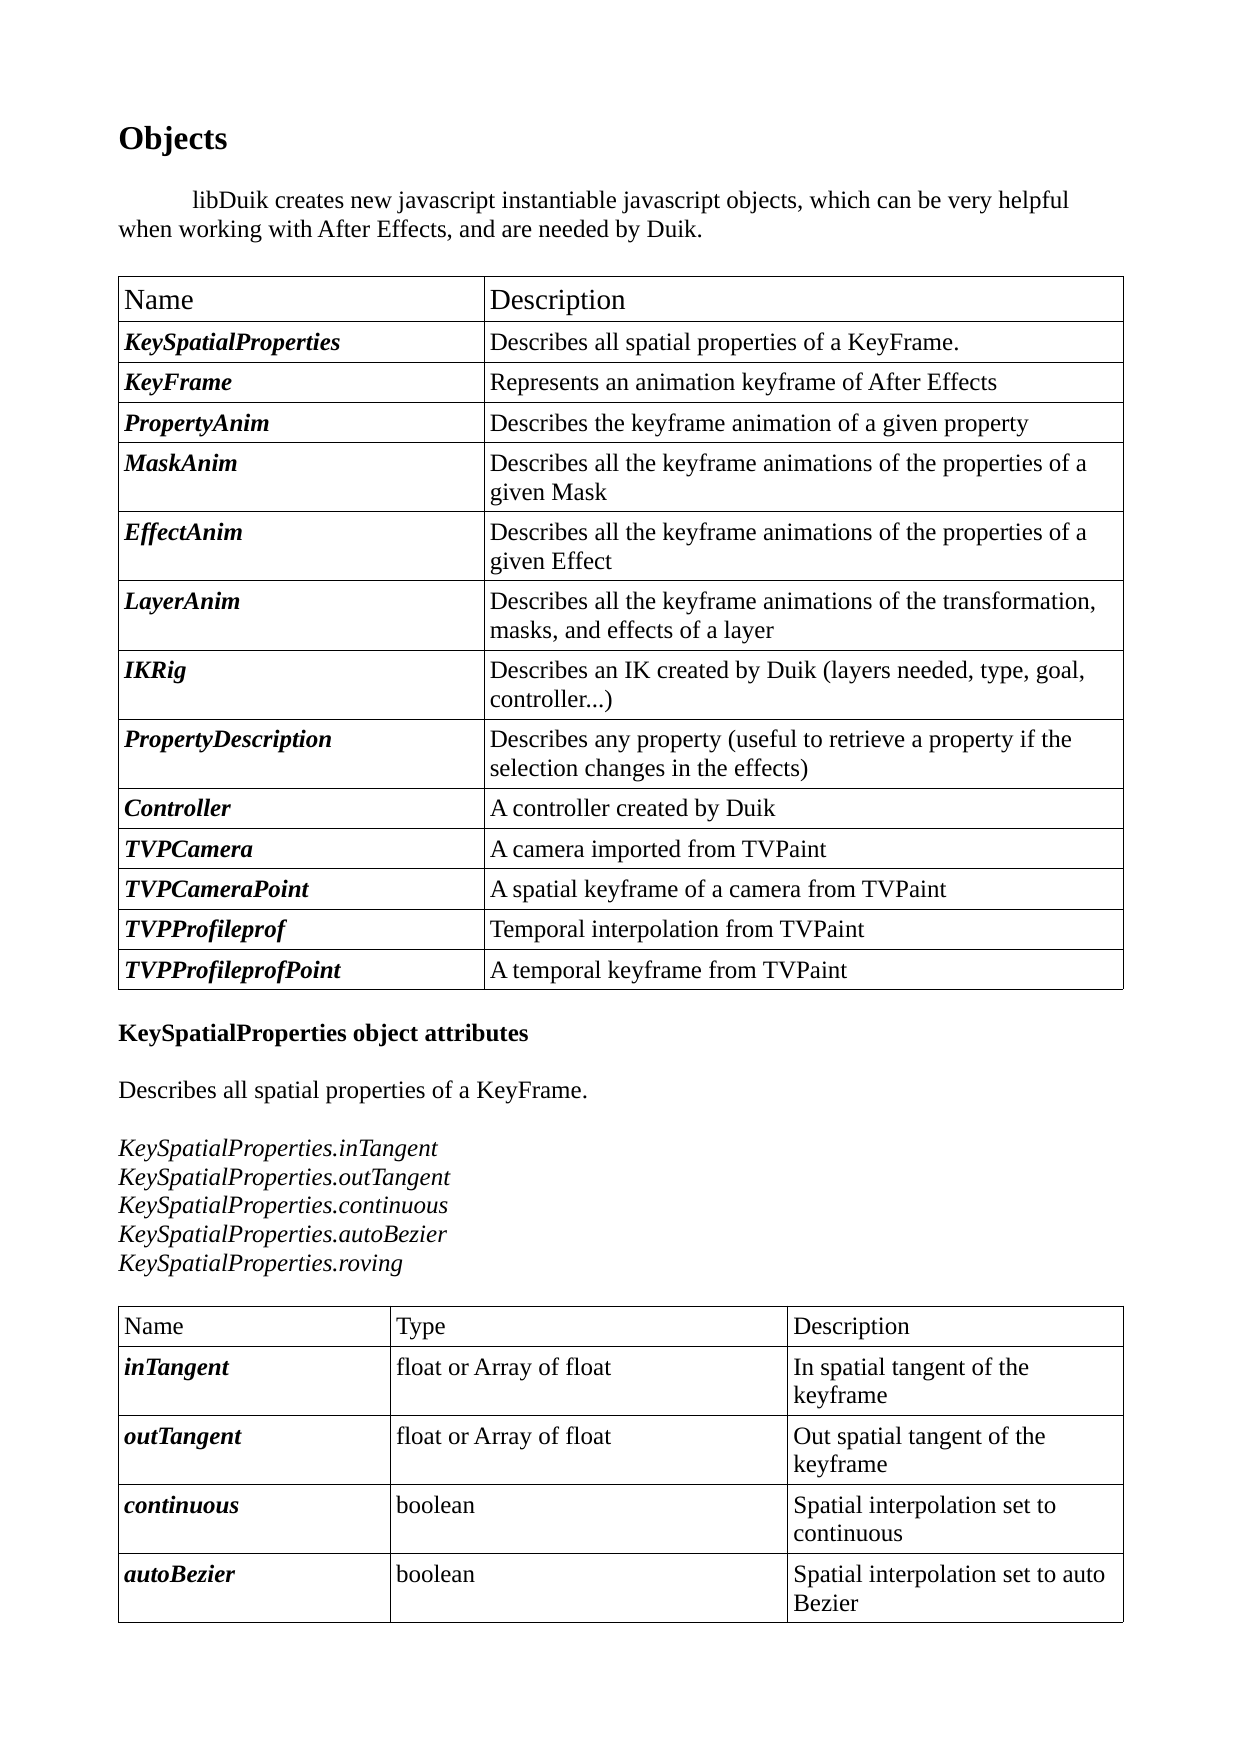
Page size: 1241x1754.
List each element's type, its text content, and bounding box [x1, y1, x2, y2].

table_cell A temporal keyframe from TVPaint [485, 950, 1123, 989]
table_cell inTangent [119, 1347, 390, 1415]
table_cell A camera imported from TVPaint [485, 829, 1123, 868]
table_cell In spatial tangent of the keyframe [788, 1347, 1123, 1415]
table_cell boolean [391, 1554, 787, 1622]
table_cell float or Array of float [391, 1416, 787, 1484]
table_cell KeySpatialProperties [119, 322, 484, 362]
table_cell Describes the keyframe animation of a given property [485, 403, 1123, 442]
table_cell outTangent [119, 1416, 390, 1484]
table_cell PropertyAnim [119, 403, 484, 442]
table_cell TVPProfileprofPoint [119, 950, 484, 989]
table_cell continuous [119, 1485, 390, 1553]
text libDuik creates new javascript instantiable javascript objects, which can be very helpful when working with After Effects, and are needed by Duik. [118, 185, 1122, 243]
table_cell EffectAnim [119, 512, 484, 580]
text KeySpatialProperties.continuous [118, 1191, 1122, 1219]
table_cell TVPProfileprof [119, 910, 484, 949]
table_cell A spatial keyframe of a camera from TVPaint [485, 869, 1123, 908]
table_header Type [391, 1307, 787, 1346]
table_cell PropertyDescription [119, 720, 484, 788]
text KeySpatialProperties.roving [118, 1248, 1122, 1277]
text KeySpatialProperties.autoBezier [118, 1219, 1122, 1248]
table_cell boolean [391, 1485, 787, 1553]
text Objects [118, 118, 1122, 156]
table_cell autoBezier [119, 1554, 390, 1622]
table_header Name [119, 1307, 390, 1346]
table_cell Describes any property (useful to retrieve a property if the selection changes in the effects) [485, 720, 1123, 788]
table_cell Describes all the keyframe animations of the transformation, masks, and effects of a layer [485, 581, 1123, 649]
text KeySpatialProperties object attributes [118, 1018, 1122, 1047]
table_cell Temporal interpolation from TVPaint [485, 910, 1123, 949]
text KeySpatialProperties.inTangent [118, 1133, 1122, 1162]
text Describes all spatial properties of a KeyFrame. [118, 1076, 1122, 1104]
table_header Name [119, 277, 484, 321]
table_cell Represents an animation keyframe of After Effects [485, 363, 1123, 402]
table_cell IKRig [119, 651, 484, 718]
table_cell TVPCamera [119, 829, 484, 868]
table_header Description [485, 277, 1123, 321]
table_cell Spatial interpolation set to continuous [788, 1485, 1123, 1553]
table_cell MaskAnim [119, 443, 484, 511]
table_cell Describes all spatial properties of a KeyFrame. [485, 322, 1123, 362]
table_cell A controller created by Duik [485, 789, 1123, 828]
table_cell KeyFrame [119, 363, 484, 402]
table_cell float or Array of float [391, 1347, 787, 1415]
table_cell Describes all the keyframe animations of the properties of a given Effect [485, 512, 1123, 580]
table_cell Describes all the keyframe animations of the properties of a given Mask [485, 443, 1123, 511]
table_cell Describes an IK created by Duik (layers needed, type, goal, controller...) [485, 651, 1123, 718]
table_header Description [788, 1307, 1123, 1346]
table_cell LayerAnim [119, 581, 484, 649]
text KeySpatialProperties.outTangent [118, 1162, 1122, 1191]
table_cell Controller [119, 789, 484, 828]
table_cell TVPCameraPoint [119, 869, 484, 908]
table_cell Out spatial tangent of the keyframe [788, 1416, 1123, 1484]
table_cell Spatial interpolation set to auto Bezier [788, 1554, 1123, 1622]
